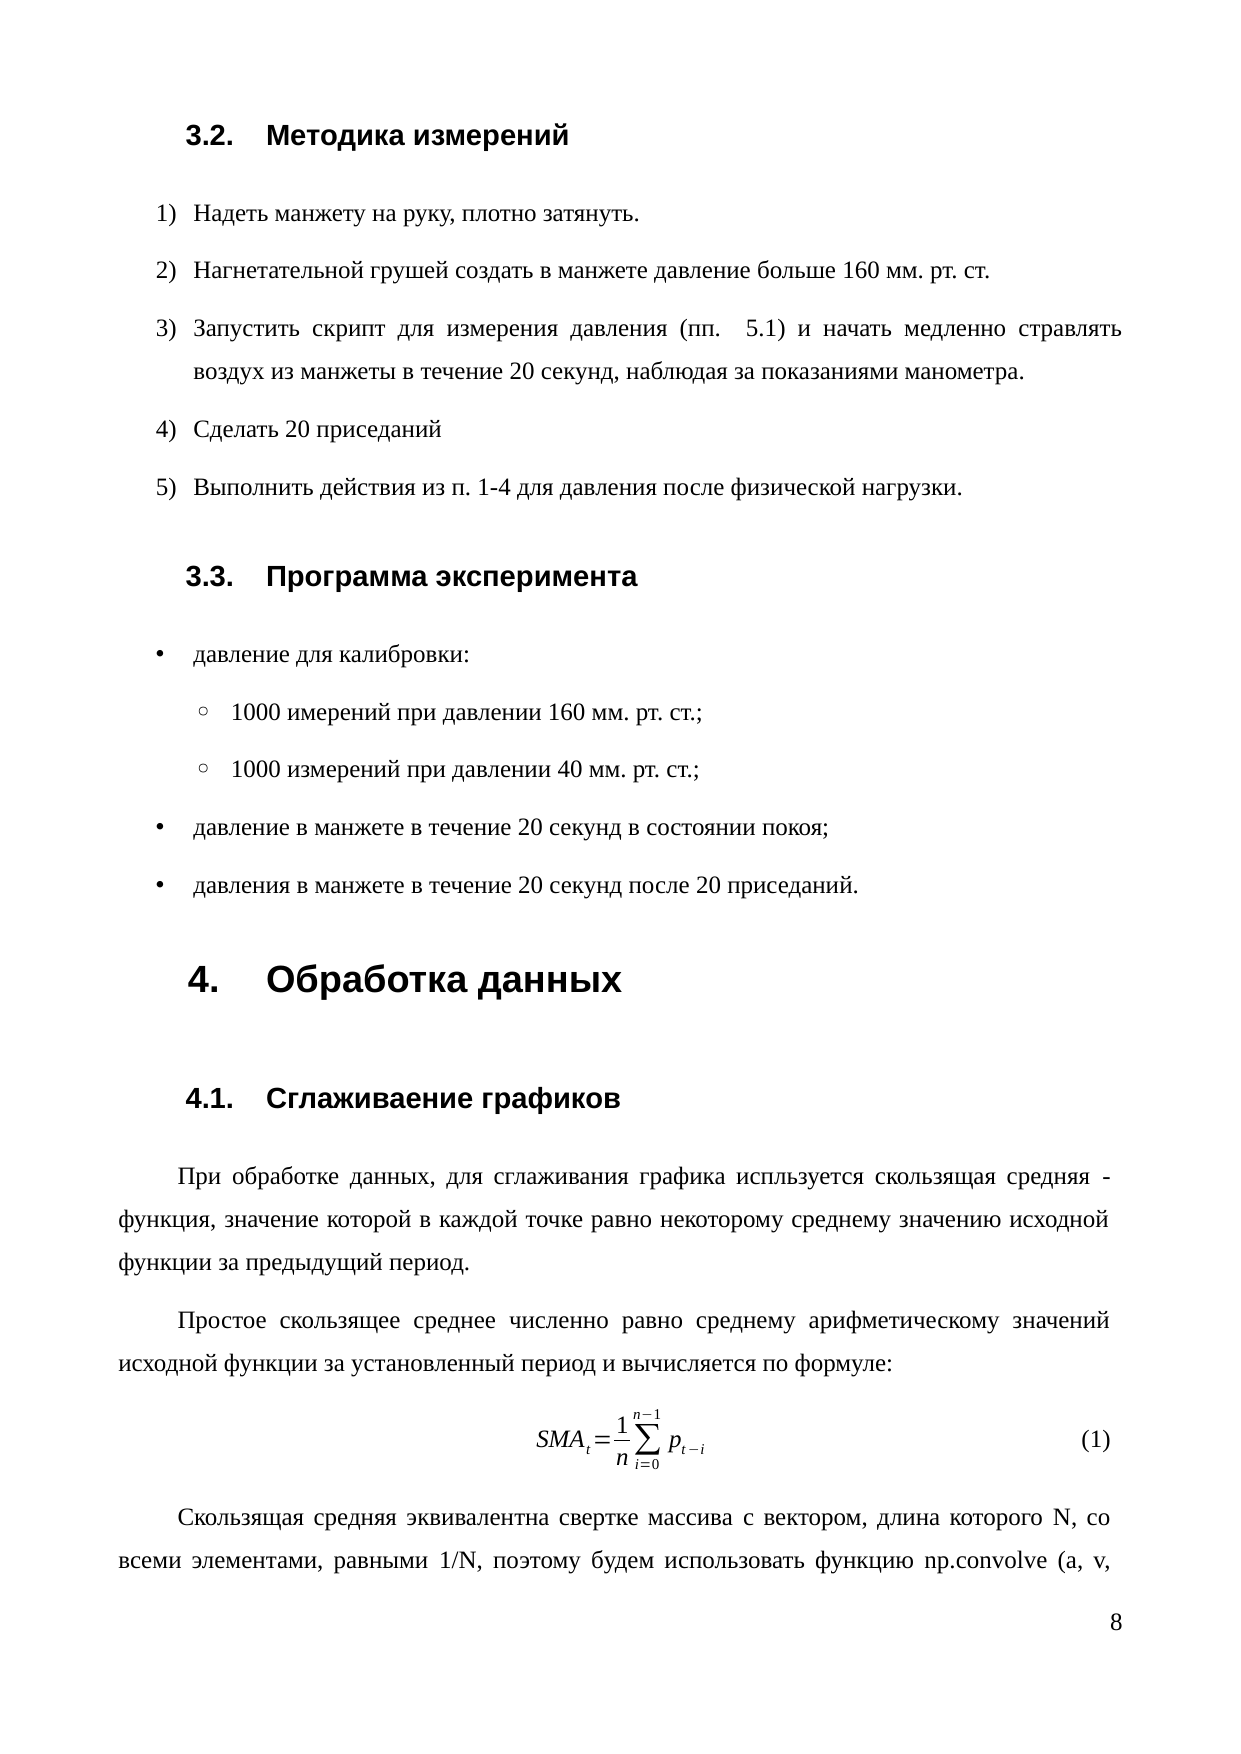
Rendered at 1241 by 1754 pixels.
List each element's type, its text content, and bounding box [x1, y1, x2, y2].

list 1000 имерений при давлении 160 мм. рт. ст.; [193, 697, 1122, 725]
list Надеть манжету на руку, плотно затянуть. [156, 198, 1122, 227]
list давление в манжете в течение 20 секунд в состоянии покоя; [156, 812, 1122, 841]
subtitle Обработка данных [118, 957, 1122, 1001]
list Сделать 20 приседаний [156, 414, 1122, 443]
subtitle Сглаживаение графиков [118, 1081, 1122, 1115]
text Скользящая средняя эквивалентна свертке массива с вектором, длина которого N, со всеми элементами, равными 1/N, поэтому будем использовать функцию np.convolve (a, v, [118, 1502, 1110, 1574]
list давление для калибровки: [156, 639, 1122, 668]
text При обработке данных, для сглаживания графика испльзуется скользящая средняя - функция, значение которой в каждой точке равно некоторому среднему значению исходной функции за предыдущий период. [118, 1161, 1110, 1276]
text Простое скользящее среднее численно равно среднему арифметическому значений исходной функции за установленный период и вычисляется по формуле: [118, 1305, 1110, 1377]
list Нагнетательной грушей создать в манжете давление больше 160 мм. рт. ст. [156, 256, 1122, 284]
list 1000 измерений при давлении 40 мм. рт. ст.; [193, 754, 1122, 783]
list Выполнить действия из п. 1-4 для давления после физической нагрузки. [156, 472, 1122, 501]
text (1) [118, 1406, 1110, 1473]
list давления в манжете в течение 20 секунд после 20 приседаний. [156, 870, 1122, 898]
list Запустить скрипт для измерения давления (пп. 5.1) и начать медленно стравлять воздух из манжеты в течение 20 секунд, наблюдая за показаниями манометра. [156, 313, 1122, 385]
subtitle Методика измерений [118, 118, 1122, 152]
subtitle Программа эксперимента [118, 559, 1122, 593]
